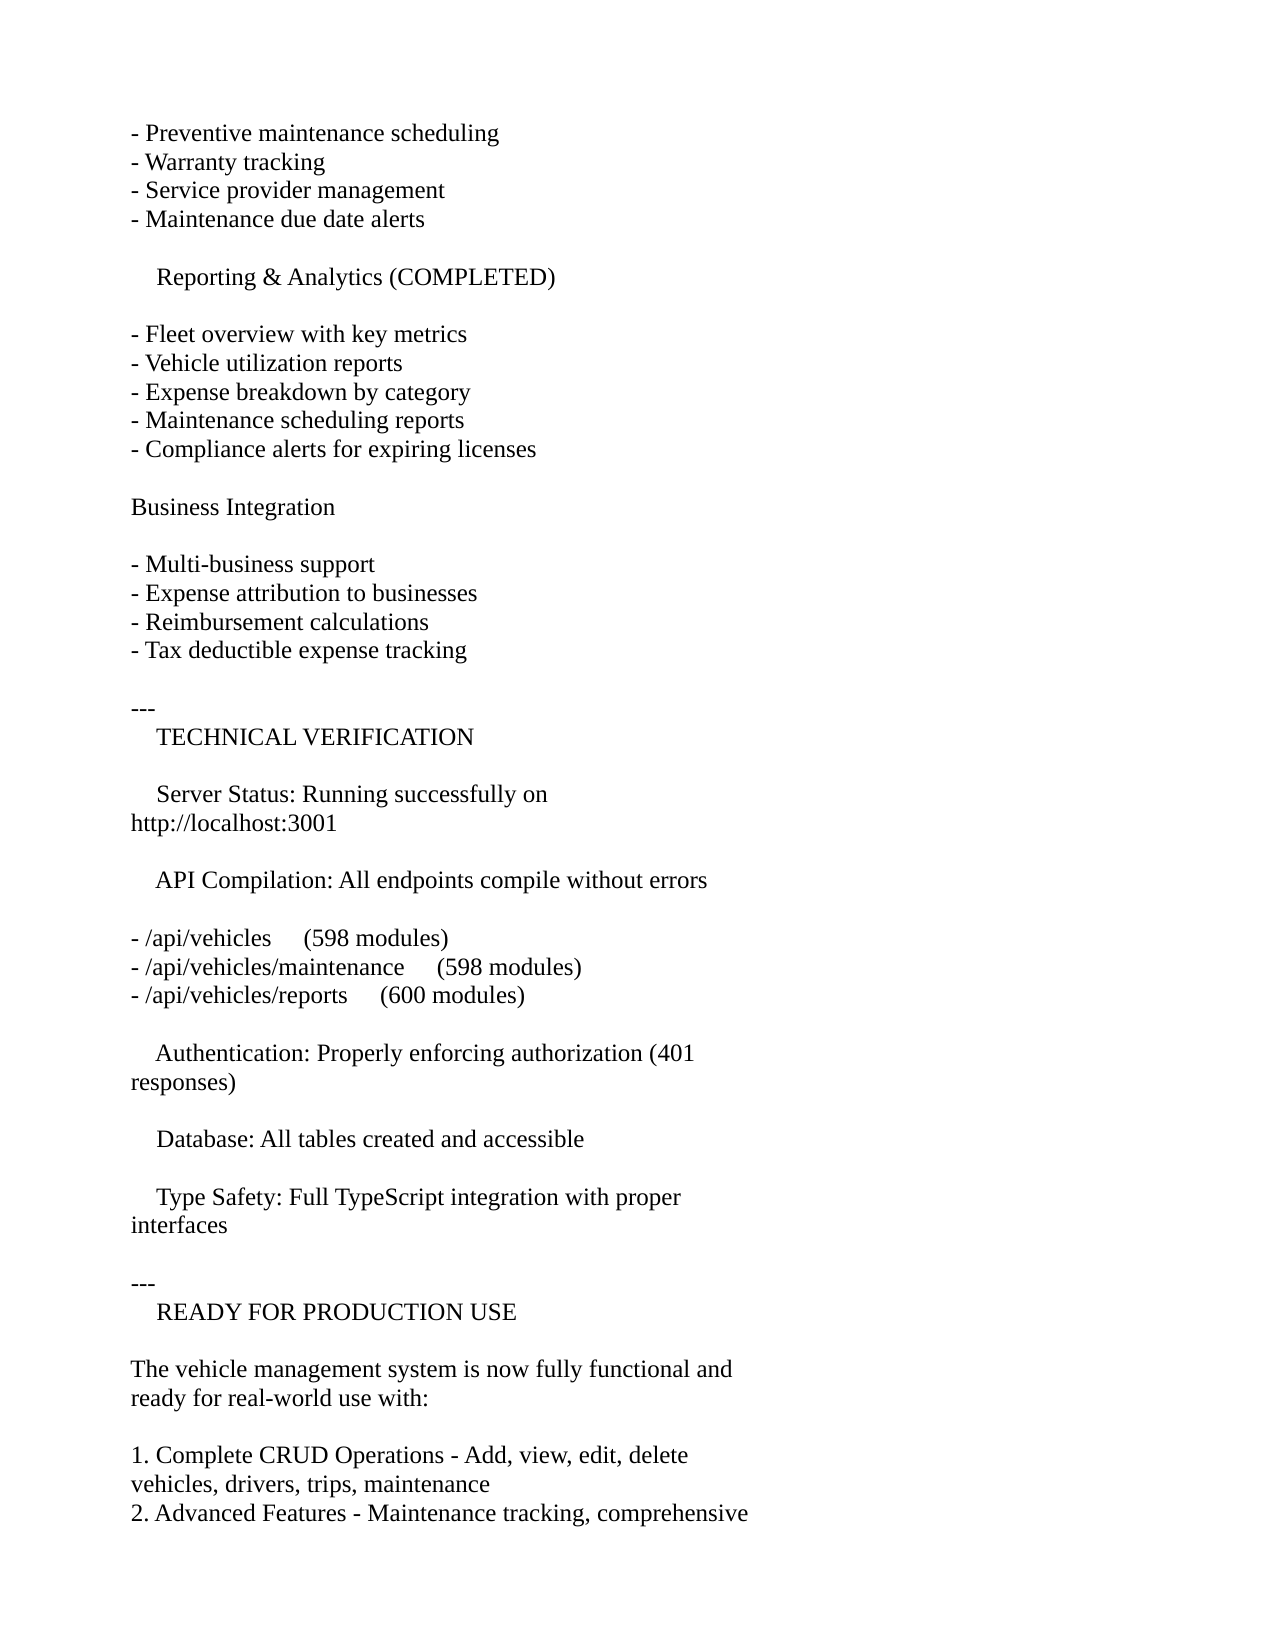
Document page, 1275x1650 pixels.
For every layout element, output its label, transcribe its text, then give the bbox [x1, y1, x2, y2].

text The vehicle management system is now fully functional and [118, 1354, 1157, 1383]
text 🌟 READY FOR PRODUCTION USE [118, 1297, 1157, 1326]
text ready for real-world use with: [118, 1383, 1157, 1412]
text - Fleet overview with key metrics [118, 319, 1157, 348]
text - Expense attribution to businesses [118, 578, 1157, 607]
text http://localhost:3001 [118, 808, 1157, 837]
text - Reimbursement calculations [118, 607, 1157, 636]
text - /api/vehicles/maintenance ✅ (598 modules) [118, 952, 1157, 981]
text 🔧 TECHNICAL VERIFICATION [118, 722, 1157, 751]
text - /api/vehicles/reports ✅ (600 modules) [118, 981, 1157, 1009]
text --- [118, 693, 1157, 722]
text - Maintenance due date alerts [118, 204, 1157, 233]
text 1. Complete CRUD Operations - Add, view, edit, delete [118, 1441, 1157, 1469]
text ✅ API Compilation: All endpoints compile without errors [118, 866, 1157, 894]
text - Multi-business support [118, 549, 1157, 578]
text responses) [118, 1067, 1157, 1096]
text interfaces [118, 1211, 1157, 1239]
text ✅ Authentication: Properly enforcing authorization (401 [118, 1038, 1157, 1067]
text - /api/vehicles ✅ (598 modules) [118, 923, 1157, 952]
text 2. Advanced Features - Maintenance tracking, comprehensive [118, 1498, 1157, 1527]
text --- [118, 1268, 1157, 1297]
text - Vehicle utilization reports [118, 348, 1157, 377]
text - Preventive maintenance scheduling [118, 118, 1157, 147]
text ✅ Database: All tables created and accessible [118, 1124, 1157, 1153]
text ✅ Type Safety: Full TypeScript integration with proper [118, 1182, 1157, 1211]
text - Compliance alerts for expiring licenses [118, 434, 1157, 463]
text ✅ Reporting & Analytics (COMPLETED) [118, 262, 1157, 291]
text - Warranty tracking [118, 147, 1157, 176]
text vehicles, drivers, trips, maintenance [118, 1469, 1157, 1498]
text - Maintenance scheduling reports [118, 406, 1157, 434]
text Business Integration [118, 492, 1157, 521]
text - Tax deductible expense tracking [118, 636, 1157, 664]
text - Service provider management [118, 176, 1157, 204]
text - Expense breakdown by category [118, 377, 1157, 406]
text ✅ Server Status: Running successfully on [118, 779, 1157, 808]
